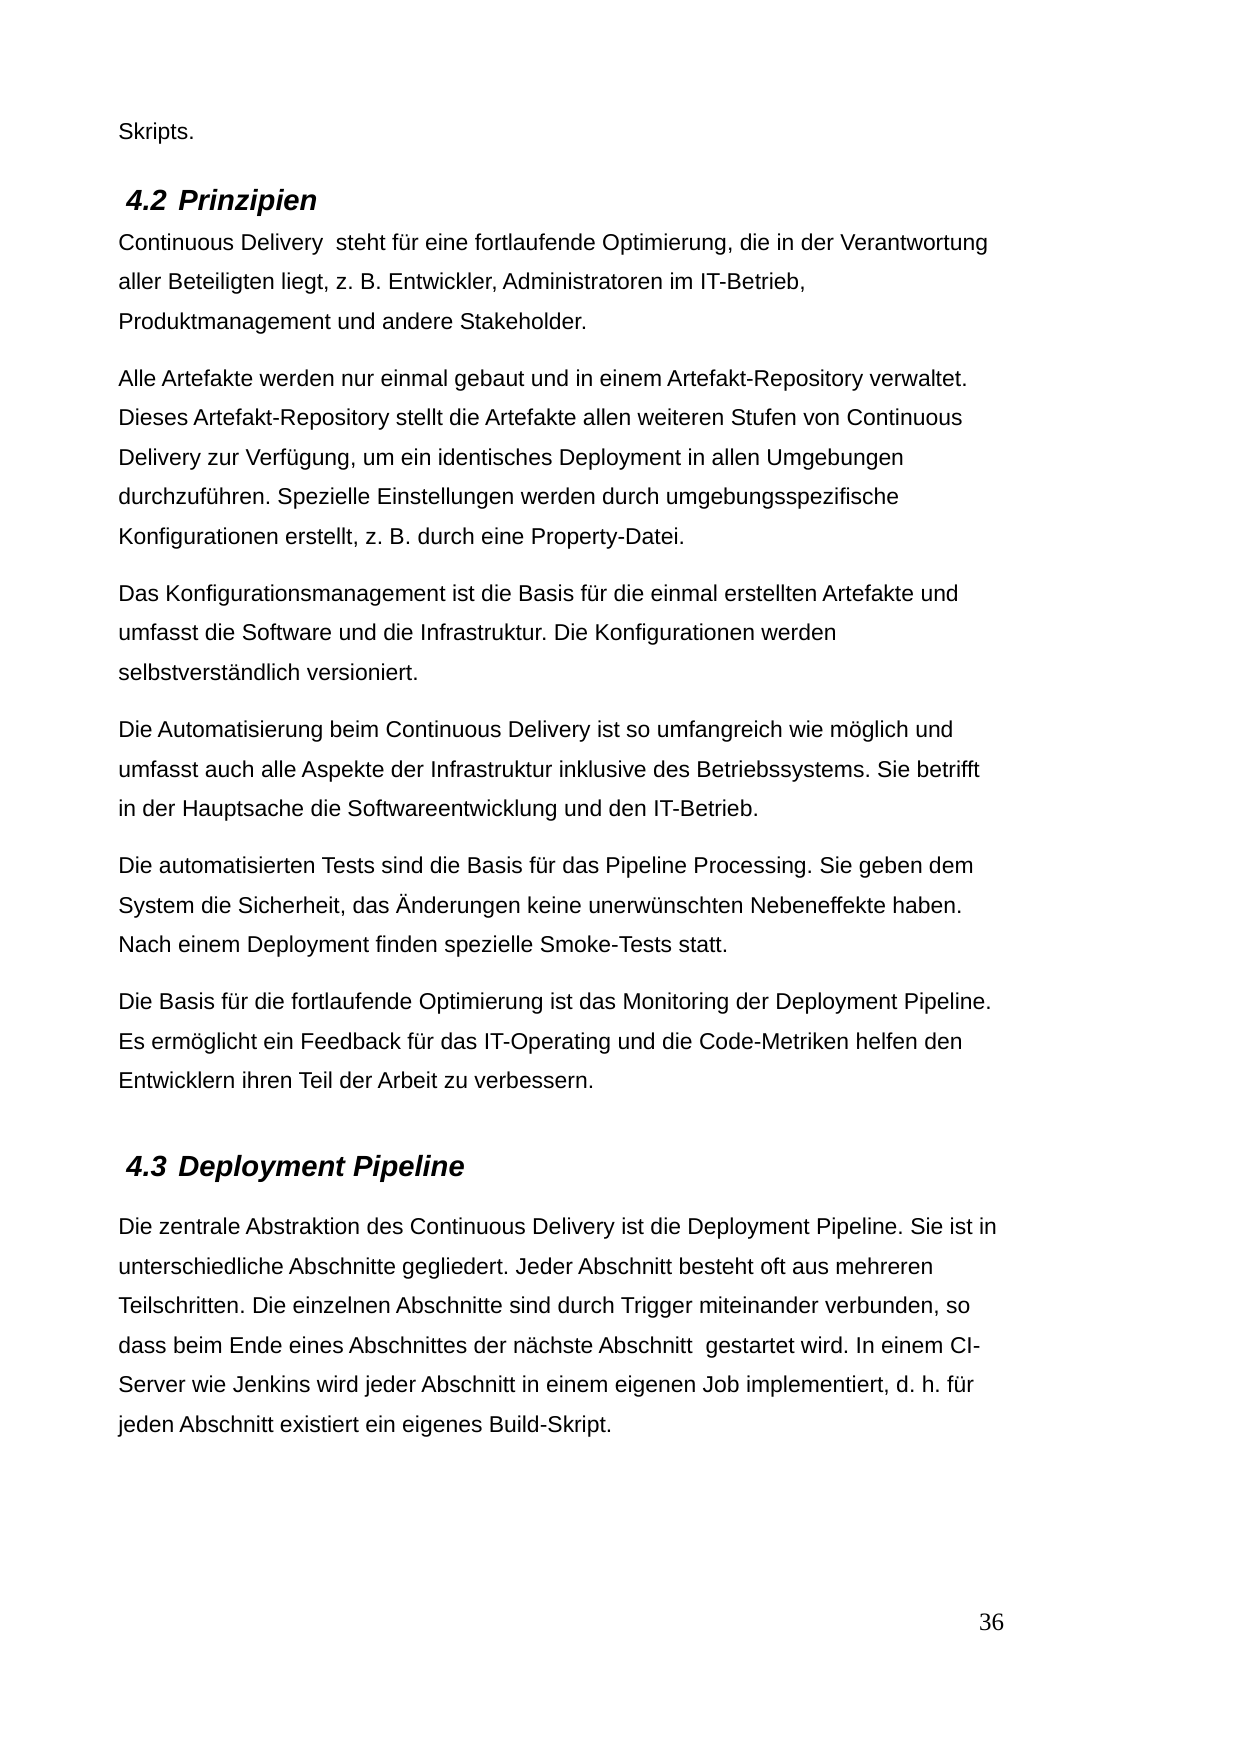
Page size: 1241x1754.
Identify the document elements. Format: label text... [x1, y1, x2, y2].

text Die Automatisierung beim Continuous Delivery ist so umfangreich wie möglich und umfasst auch alle Aspekte der Infrastruktur inklusive des Betriebssystems. Sie betrifft in der Hauptsache die Softwareentwicklung und den IT-Betrieb. [118, 716, 1004, 821]
text Das Konfigurationsmanagement ist die Basis für die einmal erstellten Artefakte und umfasst die Software und die Infrastruktur. Die Konfigurationen werden selbstverständlich versioniert. [118, 580, 1004, 685]
text Die zentrale Abstraktion des Continuous Delivery ist die Deployment Pipeline. Sie ist in unterschiedliche Abschnitte gegliedert. Jeder Abschnitt besteht oft aus mehreren Teilschritten. Die einzelnen Abschnitte sind durch Trigger miteinander verbunden, so dass beim Ende eines Abschnittes der nächste Abschnitt gestartet wird. In einem CI-Server wie Jenkins wird jeder Abschnitt in einem eigenen Job implementiert, d. h. für jeden Abschnitt existiert ein eigenes Build-Skript. [118, 1213, 1004, 1437]
text Skripts. [118, 118, 1004, 144]
subtitle Prinzipien [118, 183, 1004, 216]
text Continuous Delivery steht für eine fortlaufende Optimierung, die in der Verantwortung aller Beteiligten liegt, z. B. Entwickler, Administratoren im IT-Betrieb, Produktmanagement und andere Stakeholder. [118, 229, 1004, 334]
text Die Basis für die fortlaufende Optimierung ist das Monitoring der Deployment Pipeline. Es ermöglicht ein Feedback für das IT-Operating und die Code-Metriken helfen den Entwicklern ihren Teil der Arbeit zu verbessern. [118, 988, 1004, 1094]
text Alle Artefakte werden nur einmal gebaut und in einem Artefakt-Repository verwaltet. Dieses Artefakt-Repository stellt die Artefakte allen weiteren Stufen von Continuous Delivery zur Verfügung, um ein identisches Deployment in allen Umgebungen durchzuführen. Spezielle Einstellungen werden durch umgebungsspezifische Konfigurationen erstellt, z. B. durch eine Property-Datei. [118, 365, 1004, 549]
text Die automatisierten Tests sind die Basis für das Pipeline Processing. Sie geben dem System die Sicherheit, das Änderungen keine unerwünschten Nebeneffekte haben. Nach einem Deployment finden spezielle Smoke-Tests statt. [118, 852, 1004, 957]
subtitle Deployment Pipeline [118, 1149, 1004, 1183]
